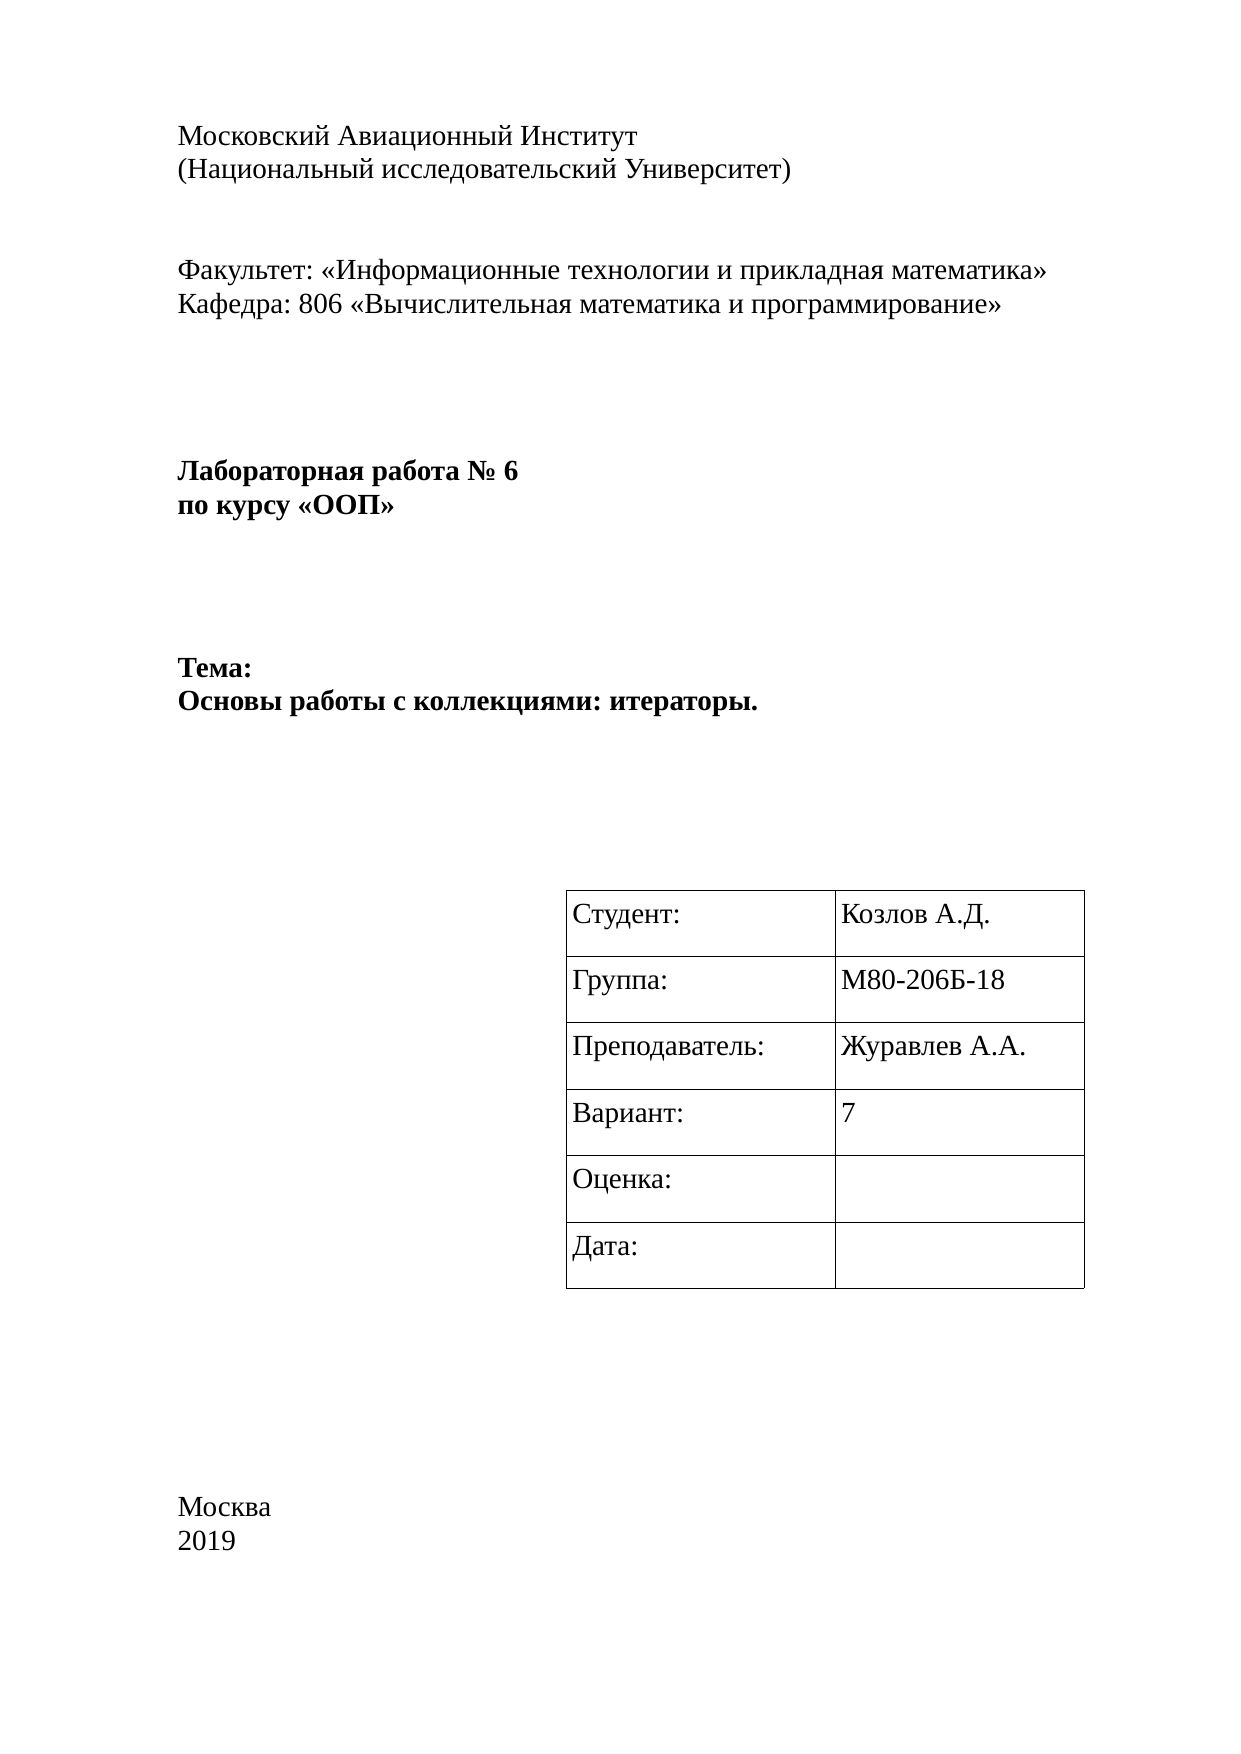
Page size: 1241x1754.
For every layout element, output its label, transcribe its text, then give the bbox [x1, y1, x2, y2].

text Факультет: «Информационные технологии и прикладная математика» [177, 252, 1152, 286]
table_header Студент: [567, 891, 835, 956]
text Кафедра: 806 «Вычислительная математика и программирование» [177, 286, 1152, 319]
table_cell М80-206Б-18 [836, 957, 1084, 1022]
table_cell Журавлев А.А. [836, 1023, 1084, 1089]
table_header Козлов А.Д. [836, 891, 1084, 956]
text Тема: [177, 650, 1152, 683]
text Основы работы с коллекциями: итераторы. [177, 683, 1152, 717]
table_cell [836, 1156, 1084, 1221]
text Москва [177, 1489, 1152, 1523]
text Лабораторная работа № 6 [177, 453, 1152, 487]
table_cell Дата: [567, 1223, 835, 1288]
table_cell [836, 1223, 1084, 1288]
text Московский Авиационный Институт [177, 118, 1152, 152]
text по курсу «ООП» [177, 487, 1152, 521]
table_cell Оценка: [567, 1156, 835, 1221]
text 2019 [177, 1523, 1152, 1557]
table_cell Преподаватель: [567, 1023, 835, 1089]
table_cell 7 [836, 1090, 1084, 1155]
table_cell Вариант: [567, 1090, 835, 1155]
table_cell Группа: [567, 957, 835, 1022]
text (Национальный исследовательский Университет) [177, 152, 1152, 185]
